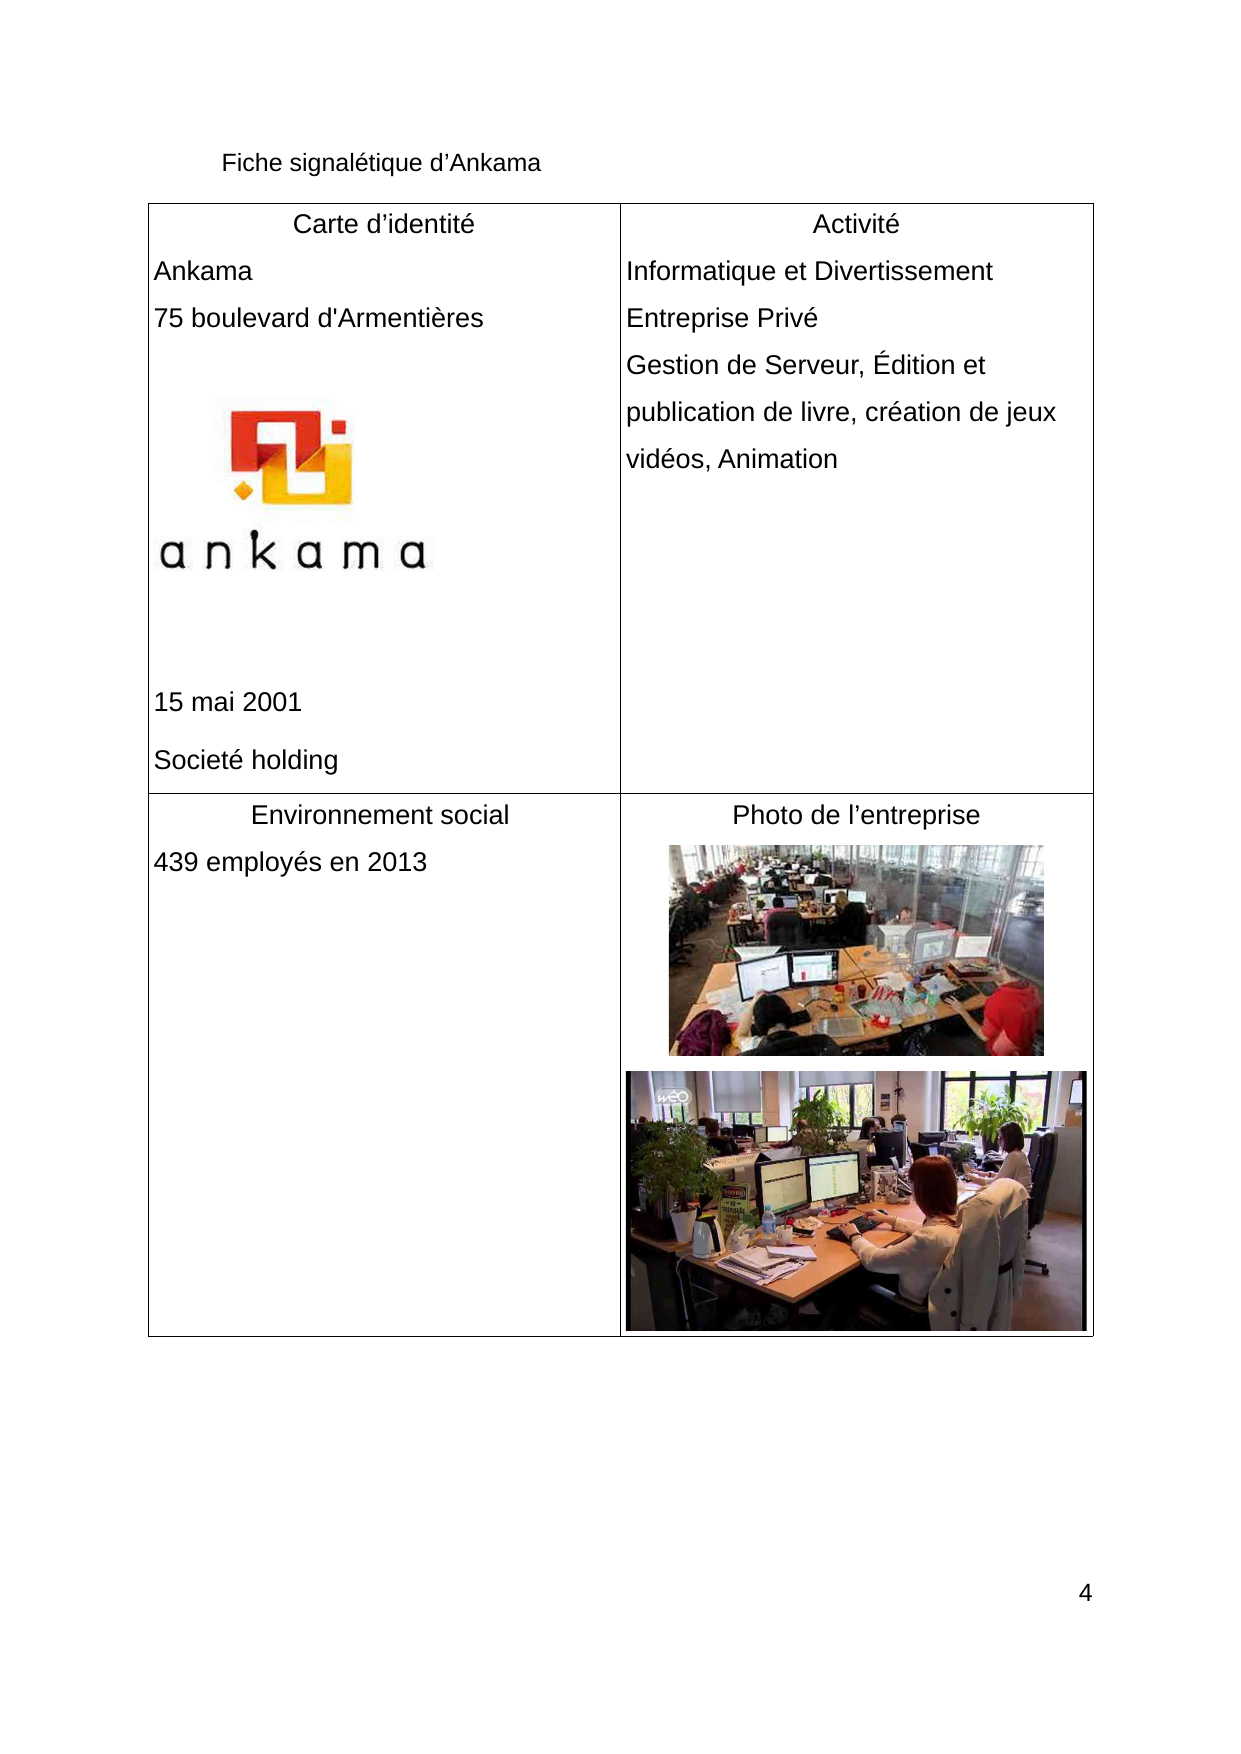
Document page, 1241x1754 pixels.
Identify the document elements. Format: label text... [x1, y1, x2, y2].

table_cell Photo de l’entreprise [621, 794, 1093, 1336]
text Fiche signalétique d’Ankama [148, 148, 1093, 176]
picture [625, 1071, 1087, 1331]
picture [153, 360, 435, 642]
table_header Carte d’identité Ankama 75 boulevard d'Armentières 15 mai 2001 Societé holding [149, 204, 620, 793]
table_cell Environnement social 439 employés en 2013 [149, 794, 620, 1336]
table_header Activité Informatique et Divertissement Entreprise Privé Gestion de Serveur, Édition et publication de livre, création de jeux vidéos, Animation [621, 204, 1093, 793]
picture [668, 845, 1044, 1056]
